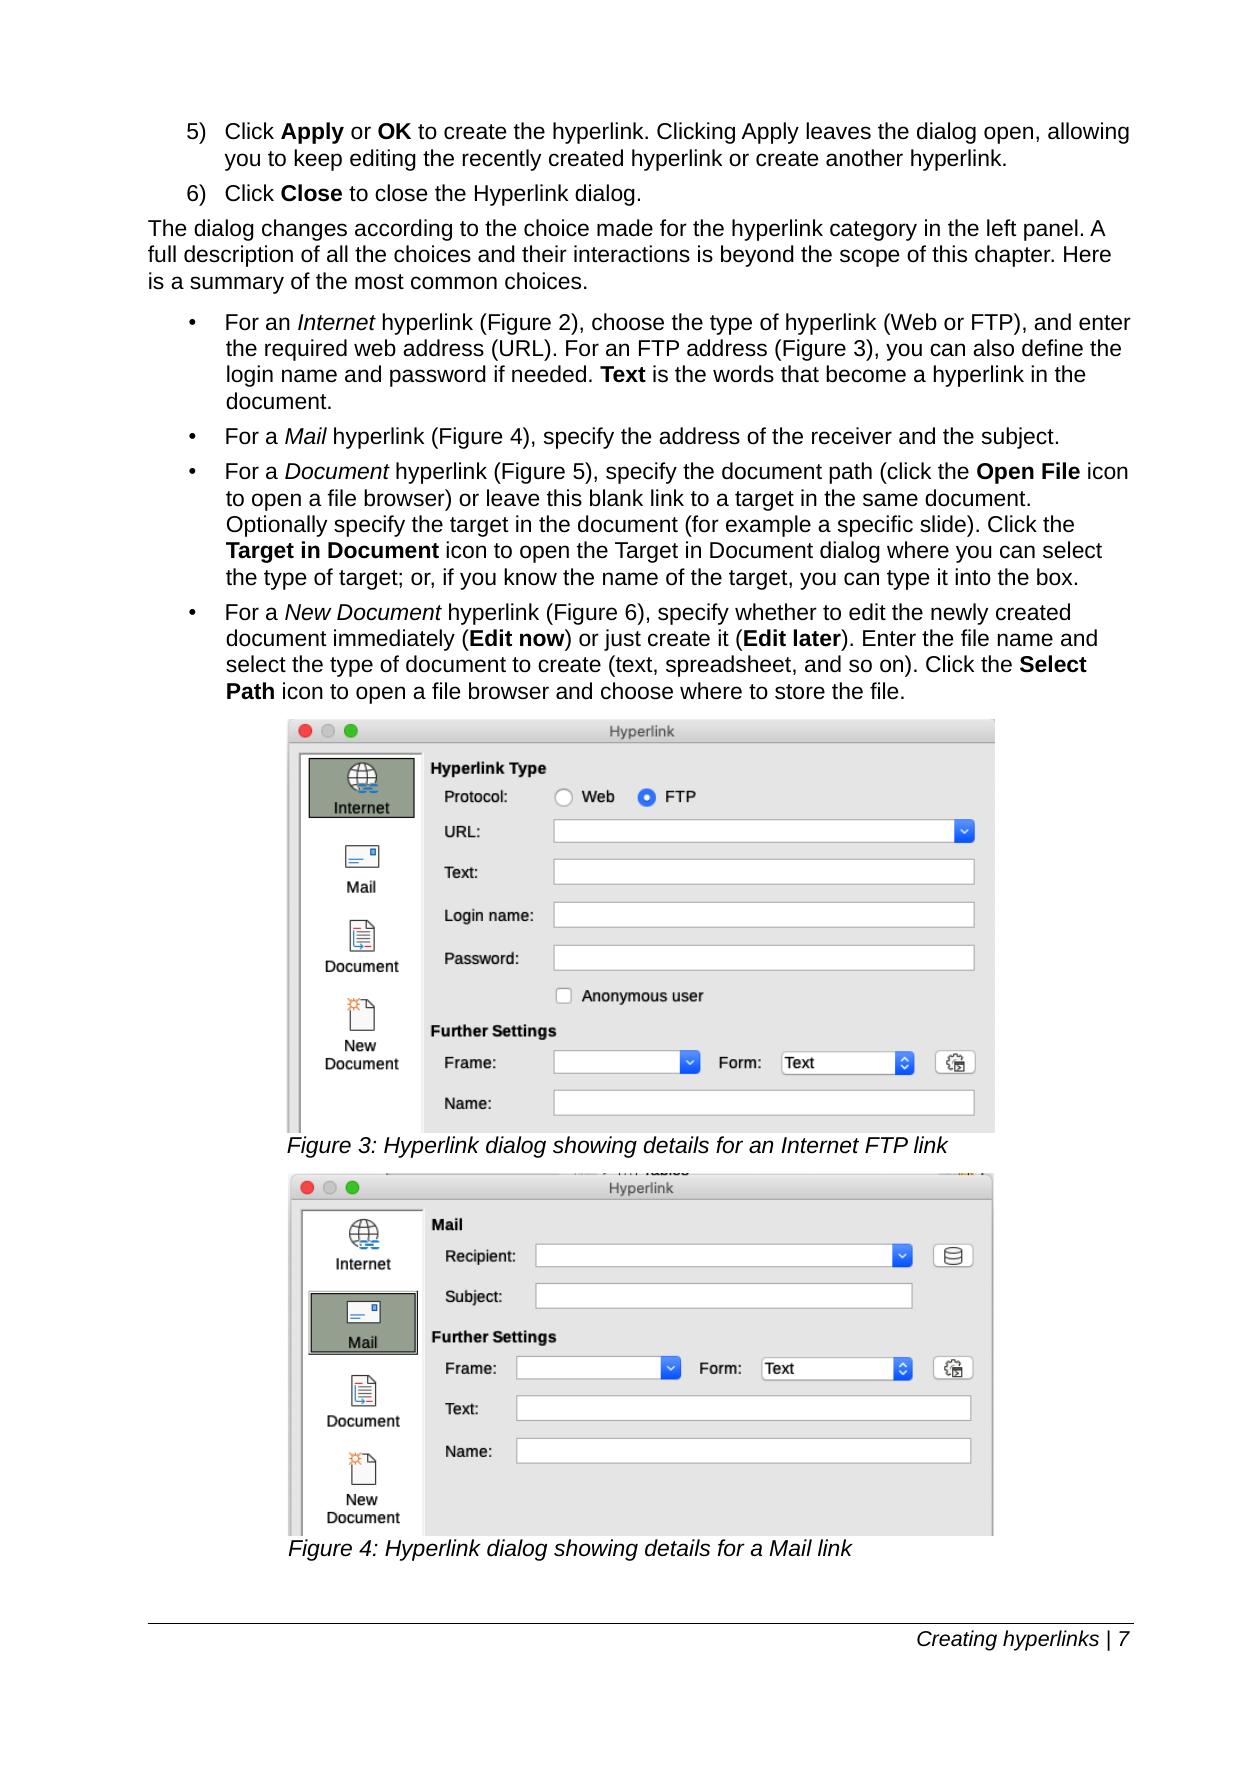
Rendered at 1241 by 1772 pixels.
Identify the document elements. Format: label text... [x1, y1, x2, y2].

picture [286, 719, 995, 1133]
text Figure 4: Hyperlink dialog showing details for a Mail link [288, 1536, 994, 1561]
picture [287, 1173, 994, 1536]
list Click Apply or OK to create the hyperlink. Clicking Apply leaves the dialog open, allowing you to keep editing the recently created hyperlink or create another hyperlink. [207, 118, 1134, 171]
list For an Internet hyperlink (Figure 2), choose the type of hyperlink (Web or FTP), and enter the required web address (URL). For an FTP address (Figure 3), you can also define the login name and password if needed. Text is the words that become a hyperlink in the document. [185, 306, 1134, 414]
list Click Close to close the Hyperlink dialog. [207, 180, 1134, 206]
list For a Mail hyperlink (Figure 4), specify the address of the receiver and the subject. [185, 420, 1134, 449]
list For a Document hyperlink (Figure 5), specify the document path (click the Open File icon to open a file browser) or leave this blank link to a target in the same document. Optionally specify the target in the document (for example a specific slide). Click the Target in Document icon to open the Target in Document dialog where you can select the type of target; or, if you know the name of the target, you can type it into the box. [185, 455, 1134, 590]
list For a New Document hyperlink (Figure 6), specify whether to edit the newly created document immediately (Edit now) or just create it (Edit later). Enter the file name and select the type of document to create (text, spreadsheet, and so on). Click the Select Path icon to open a file browser and choose where to store the file. [185, 596, 1134, 707]
list The dialog changes according to the choice made for the hyperlink category in the left panel. A full description of all the choices and their interactions is beyond the scope of this chapter. Here is a summary of the most common choices. [148, 215, 1134, 294]
text Figure 3: Hyperlink dialog showing details for an Internet FTP link [287, 1133, 995, 1159]
